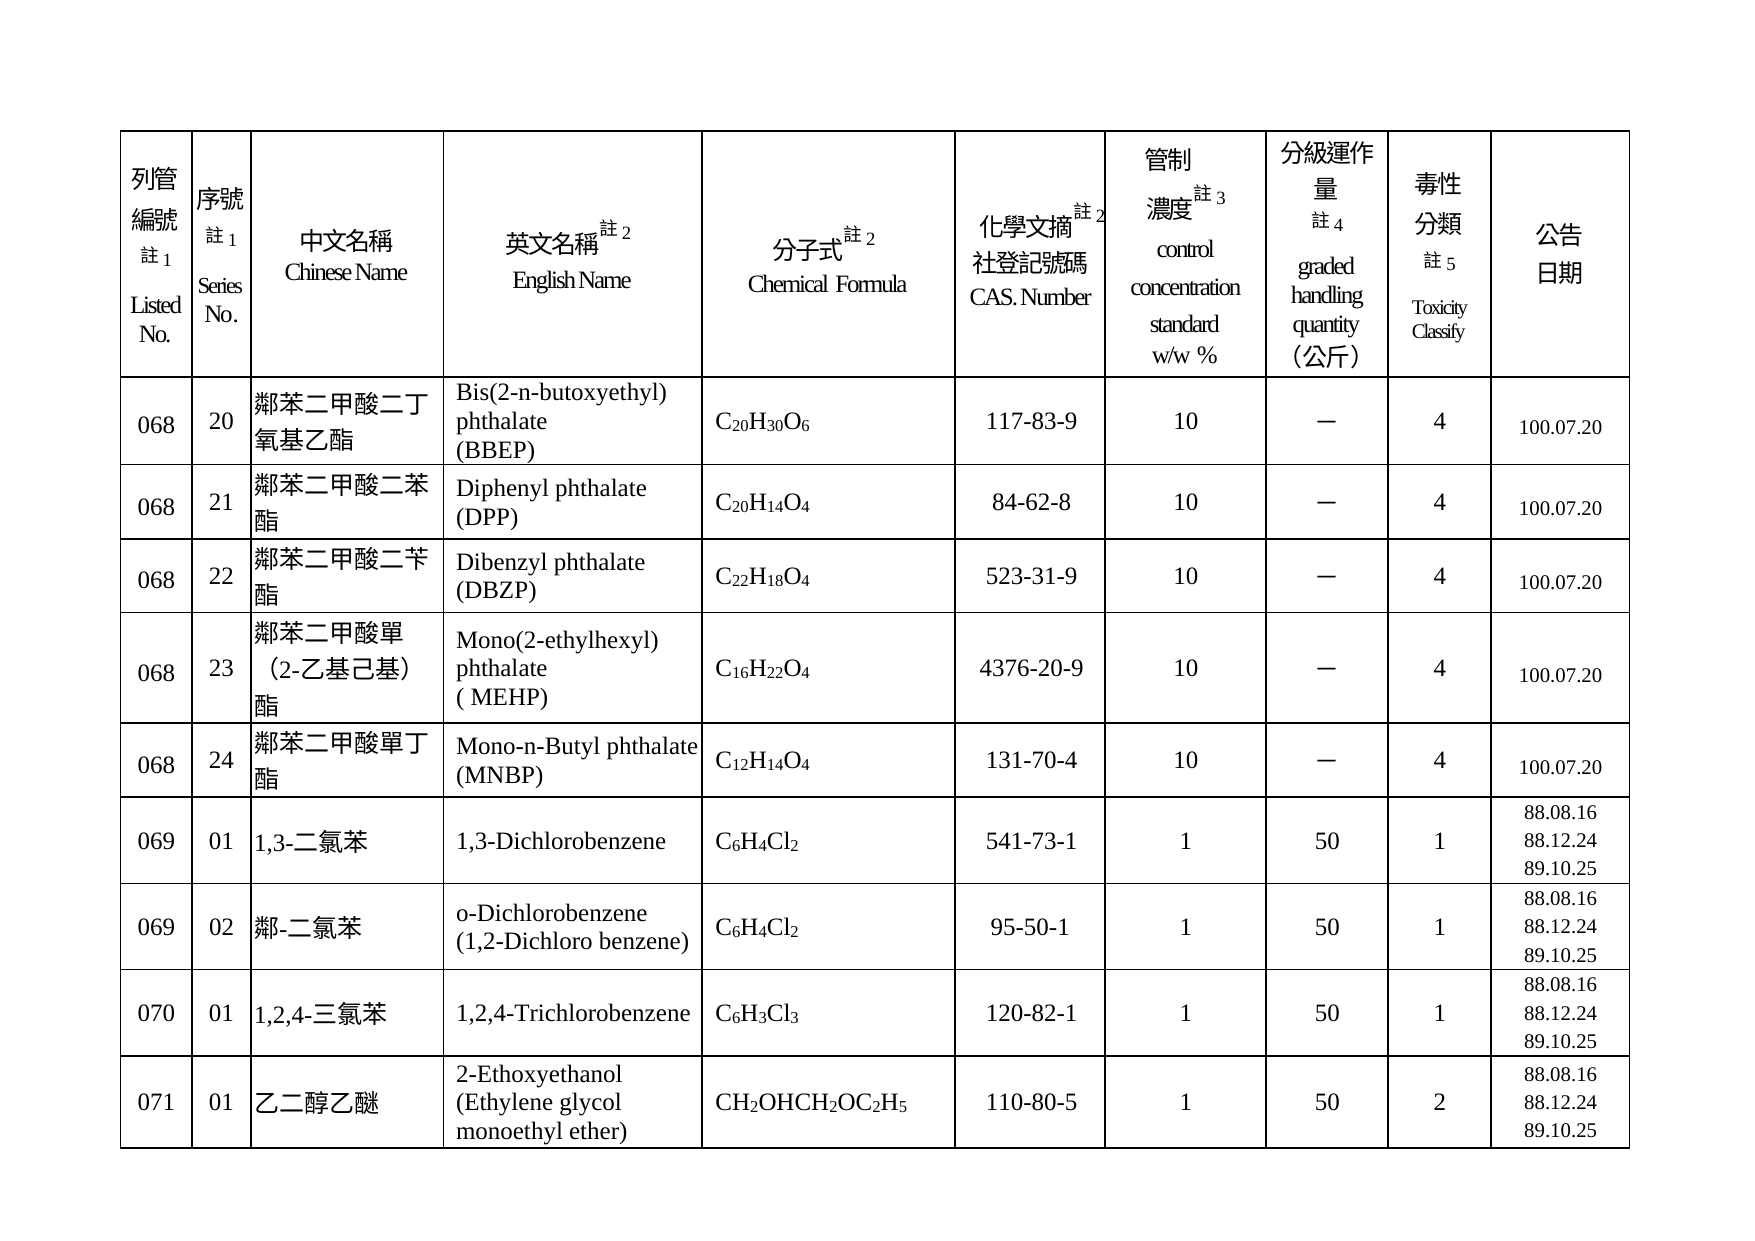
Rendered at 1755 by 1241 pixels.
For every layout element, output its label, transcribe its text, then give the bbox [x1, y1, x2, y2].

table_cell 068 [121, 613, 191, 722]
table_cell 22 [193, 540, 250, 612]
table_cell 10 [1106, 378, 1265, 464]
table_cell C20H30O6 [703, 378, 954, 464]
table_cell C6H4Cl2 [703, 798, 954, 882]
table_cell 鄰苯二甲酸二丁氧基乙酯 [252, 378, 443, 464]
table_header 英文名稱註2 English Name [444, 132, 701, 376]
table_cell 120-82-1 [956, 970, 1104, 1055]
table_cell 21 [193, 465, 250, 538]
table_cell － [1267, 613, 1387, 722]
table_cell 1 [1389, 798, 1490, 882]
table_cell C6H4Cl2 [703, 884, 954, 969]
table_cell 95-50-1 [956, 884, 1104, 969]
table_cell 50 [1267, 970, 1387, 1055]
table_header 分子式註2 Chemical Formula [703, 132, 954, 376]
table_cell 1 [1389, 970, 1490, 1055]
table_cell 068 [121, 724, 191, 796]
table_cell 01 [193, 1057, 250, 1147]
table_header 列管 編號 註1 Listed No. [121, 132, 191, 376]
table_cell Mono(2-ethylhexyl) phthalate ( MEHP) [444, 613, 701, 722]
table_cell － [1267, 540, 1387, 612]
table_cell 117-83-9 [956, 378, 1104, 464]
table_cell 071 [121, 1057, 191, 1147]
table_cell 50 [1267, 1057, 1387, 1147]
table_cell 乙二醇乙醚 [252, 1057, 443, 1147]
table_cell 2 [1389, 1057, 1490, 1147]
table_cell CH2OHCH2OC2H5 [703, 1057, 954, 1147]
table_cell 4376-20-9 [956, 613, 1104, 722]
table_cell 100.07.20 [1492, 724, 1629, 796]
table_cell 鄰苯二甲酸單（2-乙基己基）酯 [252, 613, 443, 722]
table_cell 24 [193, 724, 250, 796]
table_cell 鄰-二氯苯 [252, 884, 443, 969]
table_cell 069 [121, 884, 191, 969]
table_cell 4 [1389, 465, 1490, 538]
table_header 中文名稱 Chinese Name [252, 132, 443, 376]
table_cell － [1267, 465, 1387, 538]
table_cell 88.08.16 88.12.24 89.10.25 [1492, 1057, 1629, 1147]
table_cell 1,3-Dichlorobenzene [444, 798, 701, 882]
table_cell 23 [193, 613, 250, 722]
table_cell 88.08.16 88.12.24 89.10.25 [1492, 970, 1629, 1055]
table_cell 88.08.16 88.12.24 89.10.25 [1492, 884, 1629, 969]
table_cell 4 [1389, 378, 1490, 464]
table_cell 069 [121, 798, 191, 882]
table_cell 131-70-4 [956, 724, 1104, 796]
table_cell 20 [193, 378, 250, 464]
table_header 化學文摘註2 社登記號碼 CAS. Number [956, 132, 1104, 376]
table_cell 10 [1106, 724, 1265, 796]
table_cell 10 [1106, 540, 1265, 612]
table_cell 1,2,4-Trichlorobenzene [444, 970, 701, 1055]
table_cell 10 [1106, 613, 1265, 722]
table_cell 068 [121, 378, 191, 464]
table_cell 4 [1389, 613, 1490, 722]
table_cell Mono-n-Butyl phthalate (MNBP) [444, 724, 701, 796]
table_header 分級運作量 註4 graded handling quantity （公斤） [1267, 132, 1387, 376]
table_cell 1 [1106, 884, 1265, 969]
table_cell 100.07.20 [1492, 465, 1629, 538]
table_header 管制 濃度註3 control concentration standard w/w % [1106, 132, 1265, 376]
table_cell 100.07.20 [1492, 613, 1629, 722]
table_cell 4 [1389, 540, 1490, 612]
table_cell 068 [121, 465, 191, 538]
table_cell 110-80-5 [956, 1057, 1104, 1147]
table_cell C12H14O4 [703, 724, 954, 796]
table_cell 50 [1267, 798, 1387, 882]
table_header 毒性 分類 註5 Toxicity Classify [1389, 132, 1490, 376]
table_cell 鄰苯二甲酸二苄酯 [252, 540, 443, 612]
table_cell Dibenzyl phthalate (DBZP) [444, 540, 701, 612]
table_cell 88.08.16 88.12.24 89.10.25 [1492, 798, 1629, 882]
table_cell 070 [121, 970, 191, 1055]
table_header 公告 日期 [1492, 132, 1629, 376]
table_cell 541-73-1 [956, 798, 1104, 882]
table_cell － [1267, 378, 1387, 464]
table_cell 100.07.20 [1492, 540, 1629, 612]
table_cell 1 [1106, 798, 1265, 882]
table_cell 10 [1106, 465, 1265, 538]
table_cell C20H14O4 [703, 465, 954, 538]
table_cell － [1267, 724, 1387, 796]
table_cell 鄰苯二甲酸單丁酯 [252, 724, 443, 796]
table_cell 鄰苯二甲酸二苯酯 [252, 465, 443, 538]
table_cell 84-62-8 [956, 465, 1104, 538]
table_cell C22H18O4 [703, 540, 954, 612]
table_cell C16H22O4 [703, 613, 954, 722]
table_cell 1 [1389, 884, 1490, 969]
table_cell 01 [193, 970, 250, 1055]
table_cell Diphenyl phthalate (DPP) [444, 465, 701, 538]
table_cell C6H3Cl3 [703, 970, 954, 1055]
table_cell 1 [1106, 1057, 1265, 1147]
table_cell Bis(2-n-butoxyethyl) phthalate (BBEP) [444, 378, 701, 464]
table_cell 50 [1267, 884, 1387, 969]
table_cell 4 [1389, 724, 1490, 796]
table_cell 01 [193, 798, 250, 882]
table_cell 068 [121, 540, 191, 612]
table_cell 1 [1106, 970, 1265, 1055]
table_cell 2-Ethoxyethanol (Ethylene glycol monoethyl ether) [444, 1057, 701, 1147]
table_cell 523-31-9 [956, 540, 1104, 612]
table_cell o-Dichlorobenzene (1,2-Dichloro benzene) [444, 884, 701, 969]
table_header 序號 註1 Series No. [193, 132, 250, 376]
table_cell 1,3-二氯苯 [252, 798, 443, 882]
table_cell 1,2,4-三氯苯 [252, 970, 443, 1055]
table_cell 02 [193, 884, 250, 969]
table_cell 100.07.20 [1492, 378, 1629, 464]
